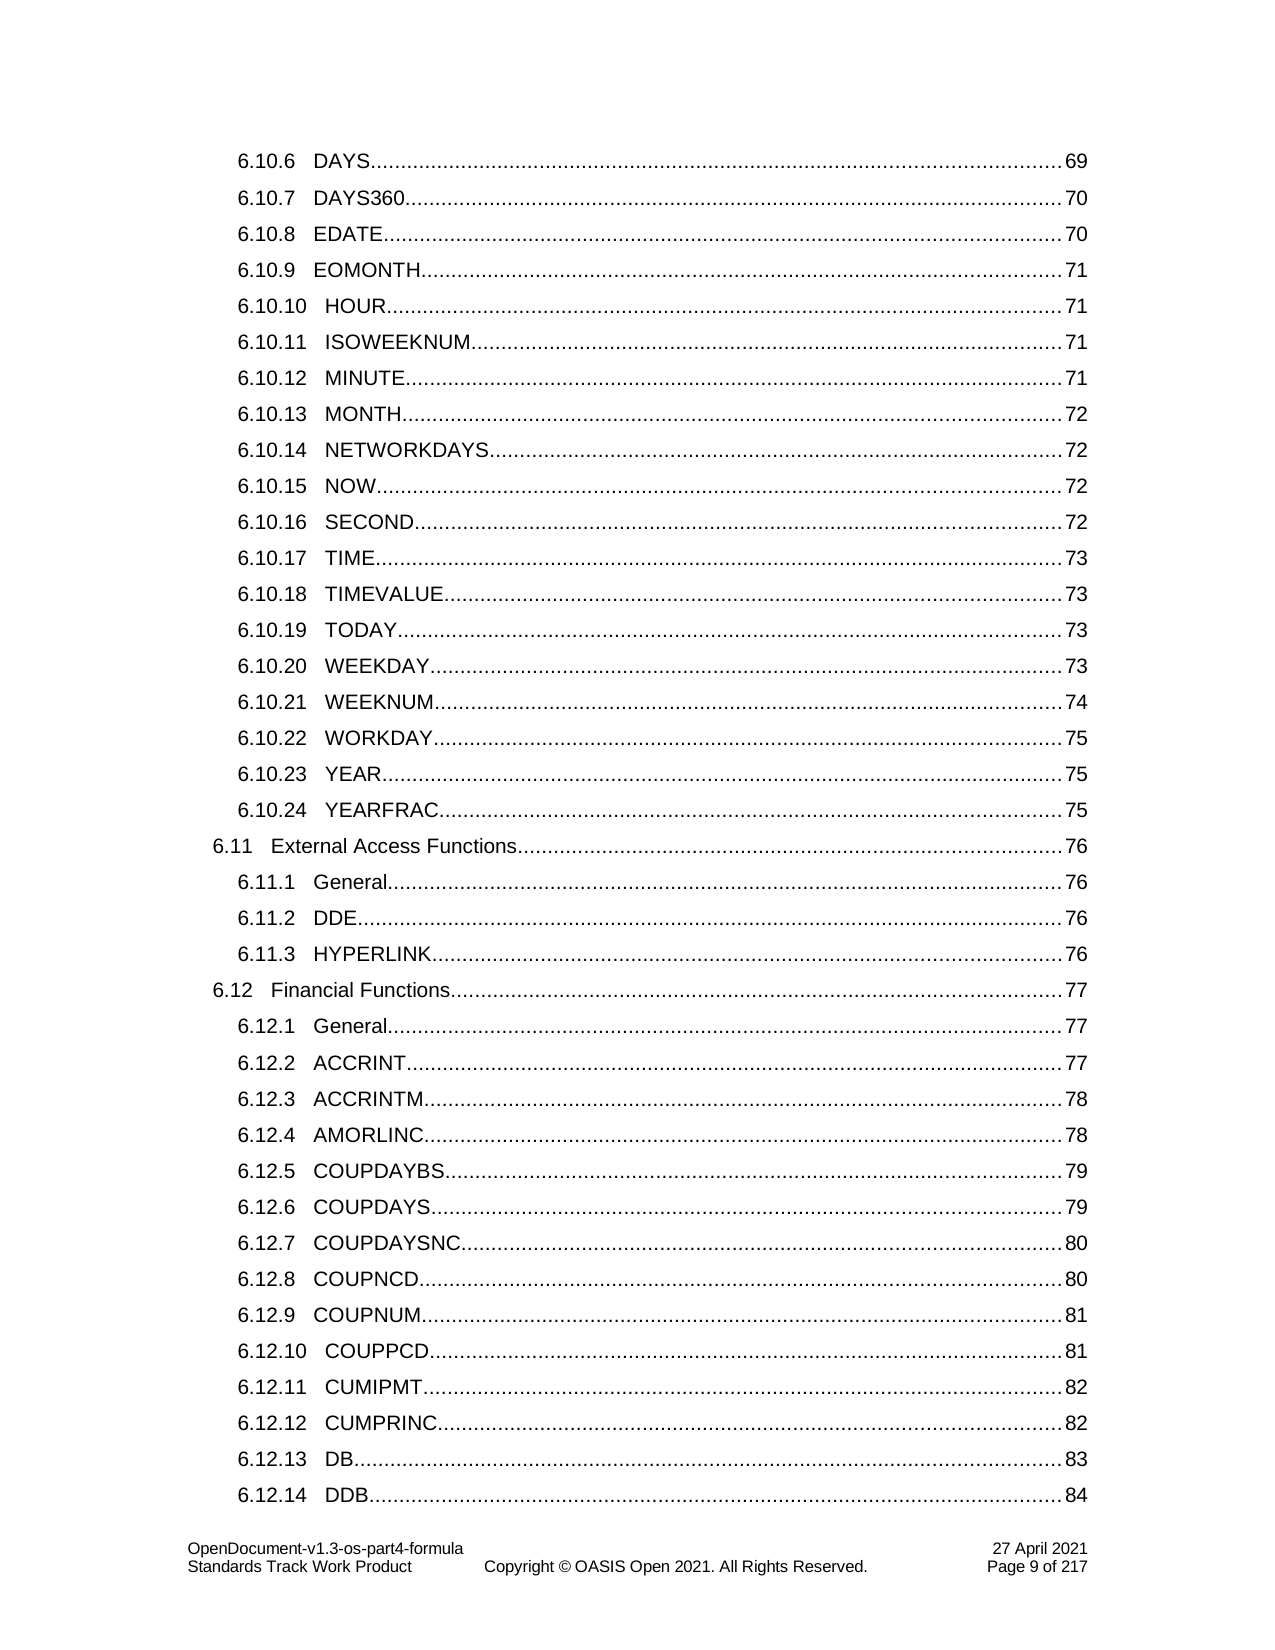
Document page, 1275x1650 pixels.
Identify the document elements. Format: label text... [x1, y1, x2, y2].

text 6.11.2 DDE 76 [237, 907, 1088, 930]
text 6.10.19 TODAY 73 [237, 618, 1088, 642]
text 6.10.20 WEEKDAY 73 [237, 654, 1088, 678]
text 6.10.7 DAYS360 70 [237, 186, 1088, 209]
text 6.12.7 COUPDAYSNC 80 [237, 1231, 1088, 1255]
text 6.12.8 COUPNCD 80 [237, 1267, 1088, 1291]
text 6.10.24 YEARFRAC 75 [237, 799, 1088, 822]
text 6.10.16 SECOND 72 [237, 510, 1088, 534]
text 6.12.12 CUMPRINC 82 [237, 1411, 1088, 1435]
text 6.12.3 ACCRINTM 78 [237, 1087, 1088, 1111]
text 6.10.21 WEEKNUM 74 [237, 691, 1088, 714]
text 6.10.9 EOMONTH 71 [237, 258, 1088, 282]
text 6.12.5 COUPDAYBS 79 [237, 1159, 1088, 1183]
text 6.10.12 MINUTE 71 [237, 366, 1088, 390]
text 6.10.22 WORKDAY 75 [237, 727, 1088, 750]
text 6.12.6 COUPDAYS 79 [237, 1195, 1088, 1219]
text 6.12.2 ACCRINT 77 [237, 1051, 1088, 1074]
text 6.12.4 AMORLINC 78 [237, 1123, 1088, 1147]
text 6.10.10 HOUR 71 [237, 294, 1088, 318]
text 6.12.13 DB 83 [237, 1447, 1088, 1471]
text 6.10.8 EDATE 70 [237, 222, 1088, 246]
text 6.10.15 NOW 72 [237, 474, 1088, 498]
text 6.11.3 HYPERLINK 76 [237, 943, 1088, 966]
text 6.10.11 ISOWEEKNUM 71 [237, 330, 1088, 354]
text 6.12.10 COUPPCD 81 [237, 1339, 1088, 1363]
text 6.12.11 CUMIPMT 82 [237, 1375, 1088, 1399]
text 6.10.23 YEAR 75 [237, 763, 1088, 786]
text 6.12 Financial Functions 77 [212, 979, 1088, 1002]
text 6.10.14 NETWORKDAYS 72 [237, 438, 1088, 462]
text 6.12.1 General 77 [237, 1015, 1088, 1038]
text 6.10.6 DAYS 69 [237, 150, 1088, 173]
text 6.12.14 DDB 84 [237, 1483, 1088, 1507]
text 6.10.17 TIME 73 [237, 546, 1088, 570]
text 6.10.18 TIMEVALUE 73 [237, 582, 1088, 606]
text 6.10.13 MONTH 72 [237, 402, 1088, 426]
text 6.11 External Access Functions 76 [212, 835, 1088, 858]
text 6.12.9 COUPNUM 81 [237, 1303, 1088, 1327]
text 6.11.1 General 76 [237, 871, 1088, 894]
